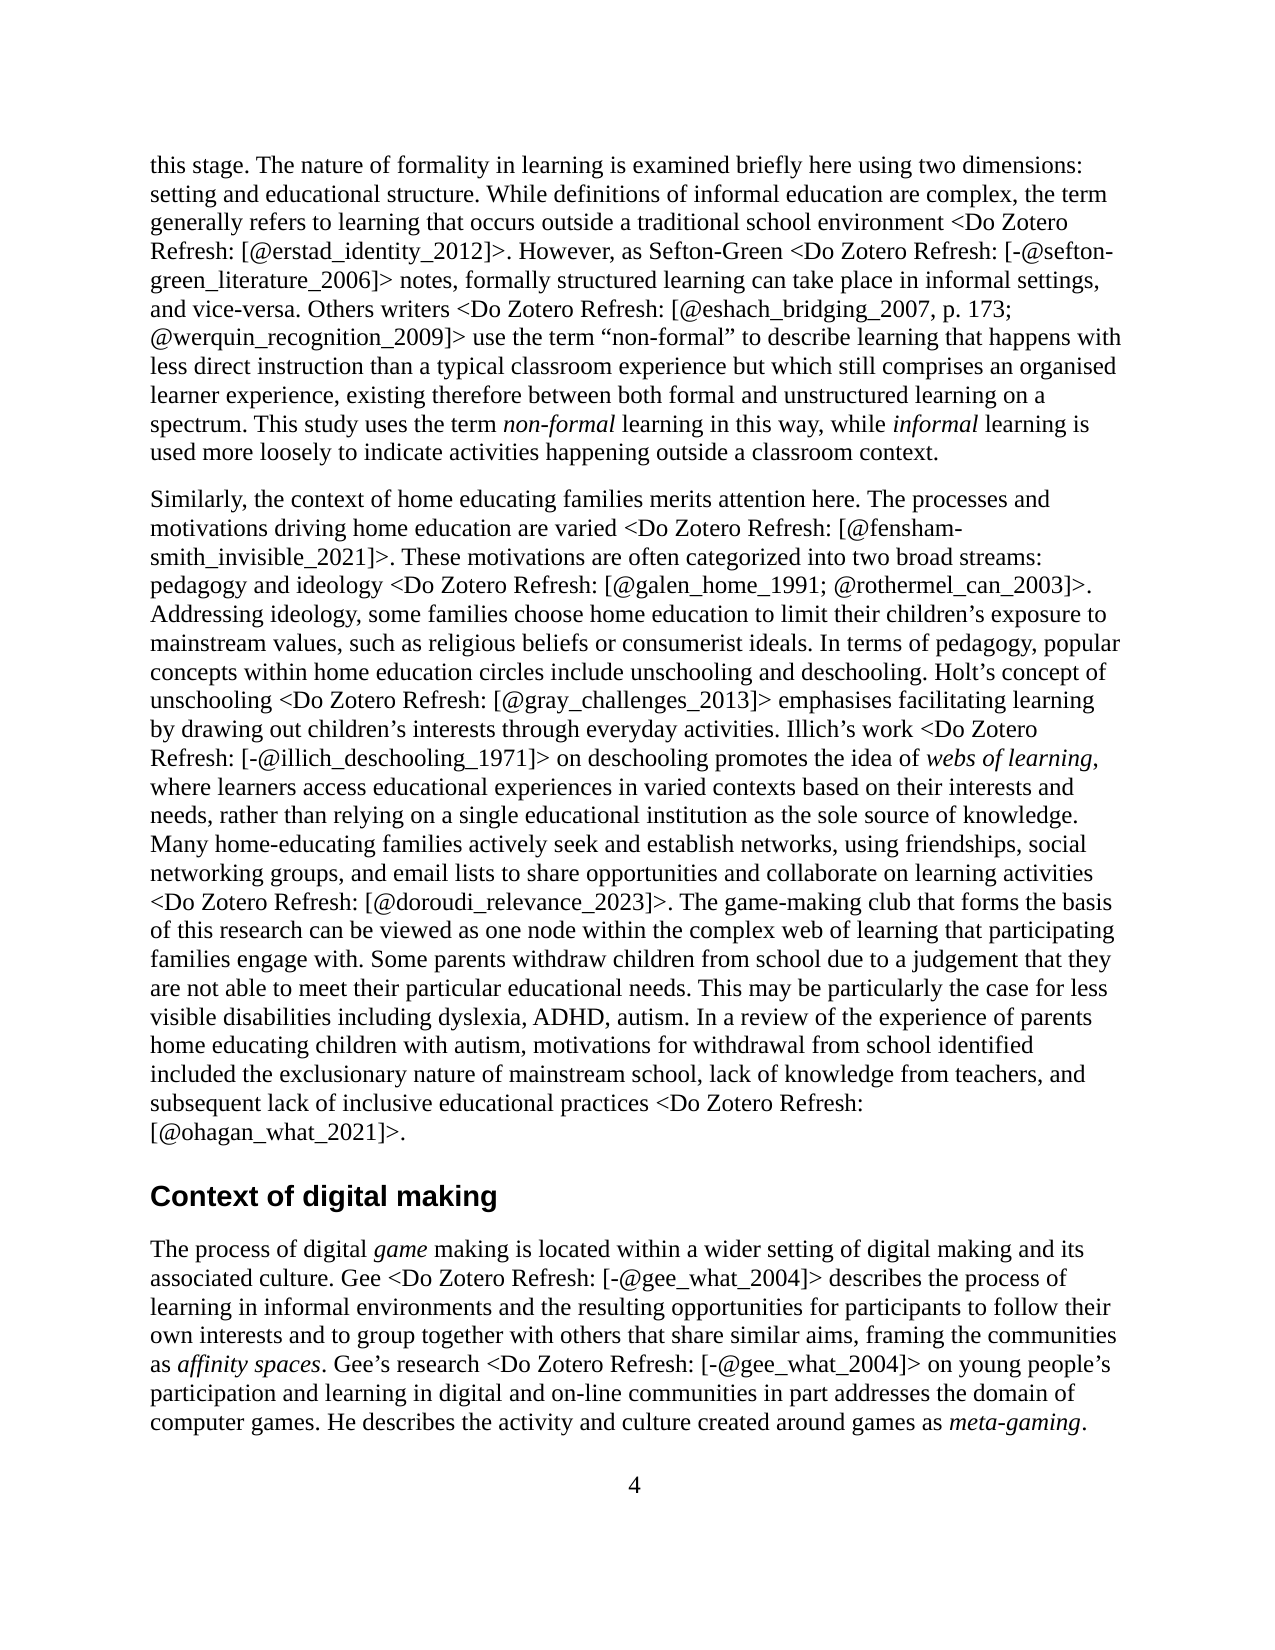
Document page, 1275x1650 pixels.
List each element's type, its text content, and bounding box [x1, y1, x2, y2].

text Similarly, the context of home educating families merits attention here. The processes and motivations driving home education are varied <Do Zotero Refresh: [@fensham-smith_invisible_2021]>. These motivations are often categorized into two broad streams: pedagogy and ideology <Do Zotero Refresh: [@galen_home_1991; @rothermel_can_2003]>. Addressing ideology, some families choose home education to limit their children’s exposure to mainstream values, such as religious beliefs or consumerist ideals. In terms of pedagogy, popular concepts within home education circles include unschooling and deschooling. Holt’s concept of unschooling <Do Zotero Refresh: [@gray_challenges_2013]> emphasises facilitating learning by drawing out children’s interests through everyday activities. Illich’s work <Do Zotero Refresh: [-@illich_deschooling_1971]> on deschooling promotes the idea of webs of learning, where learners access educational experiences in varied contexts based on their interests and needs, rather than relying on a single educational institution as the sole source of knowledge. Many home-educating families actively seek and establish networks, using friendships, social networking groups, and email lists to share opportunities and collaborate on learning activities <Do Zotero Refresh: [@doroudi_relevance_2023]>. The game-making club that forms the basis of this research can be viewed as one node within the complex web of learning that participating families engage with. Some parents withdraw children from school due to a judgement that they are not able to meet their particular educational needs. This may be particularly the case for less visible disabilities including dyslexia, ADHD, autism. In a review of the experience of parents home educating children with autism, motivations for withdrawal from school identified included the exclusionary nature of mainstream school, lack of knowledge from teachers, and subsequent lack of inclusive educational practices <Do Zotero Refresh: [@ohagan_what_2021]>. [150, 484, 1125, 1145]
text this stage. The nature of formality in learning is examined briefly here using two dimensions: setting and educational structure. While definitions of informal education are complex, the term generally refers to learning that occurs outside a traditional school environment <Do Zotero Refresh: [@erstad_identity_2012]>. However, as Sefton-Green <Do Zotero Refresh: [-@sefton-green_literature_2006]> notes, formally structured learning can take place in informal settings, and vice-versa. Others writers <Do Zotero Refresh: [@eshach_bridging_2007, p. 173; @werquin_recognition_2009]> use the term “non-formal” to describe learning that happens with less direct instruction than a typical classroom experience but which still comprises an organised learner experience, existing therefore between both formal and unstructured learning on a spectrum. This study uses the term non-formal learning in this way, while informal learning is used more loosely to indicate activities happening outside a classroom context. [150, 150, 1125, 466]
text The process of digital game making is located within a wider setting of digital making and its associated culture. Gee <Do Zotero Refresh: [-@gee_what_2004]> describes the process of learning in informal environments and the resulting opportunities for participants to follow their own interests and to group together with others that share similar aims, framing the communities as affinity spaces. Gee’s research <Do Zotero Refresh: [-@gee_what_2004]> on young people’s participation and learning in digital and on-line communities in part addresses the domain of computer games. He describes the activity and culture created around games as meta-gaming. [150, 1234, 1125, 1436]
subtitle Context of digital making [150, 1179, 1125, 1213]
